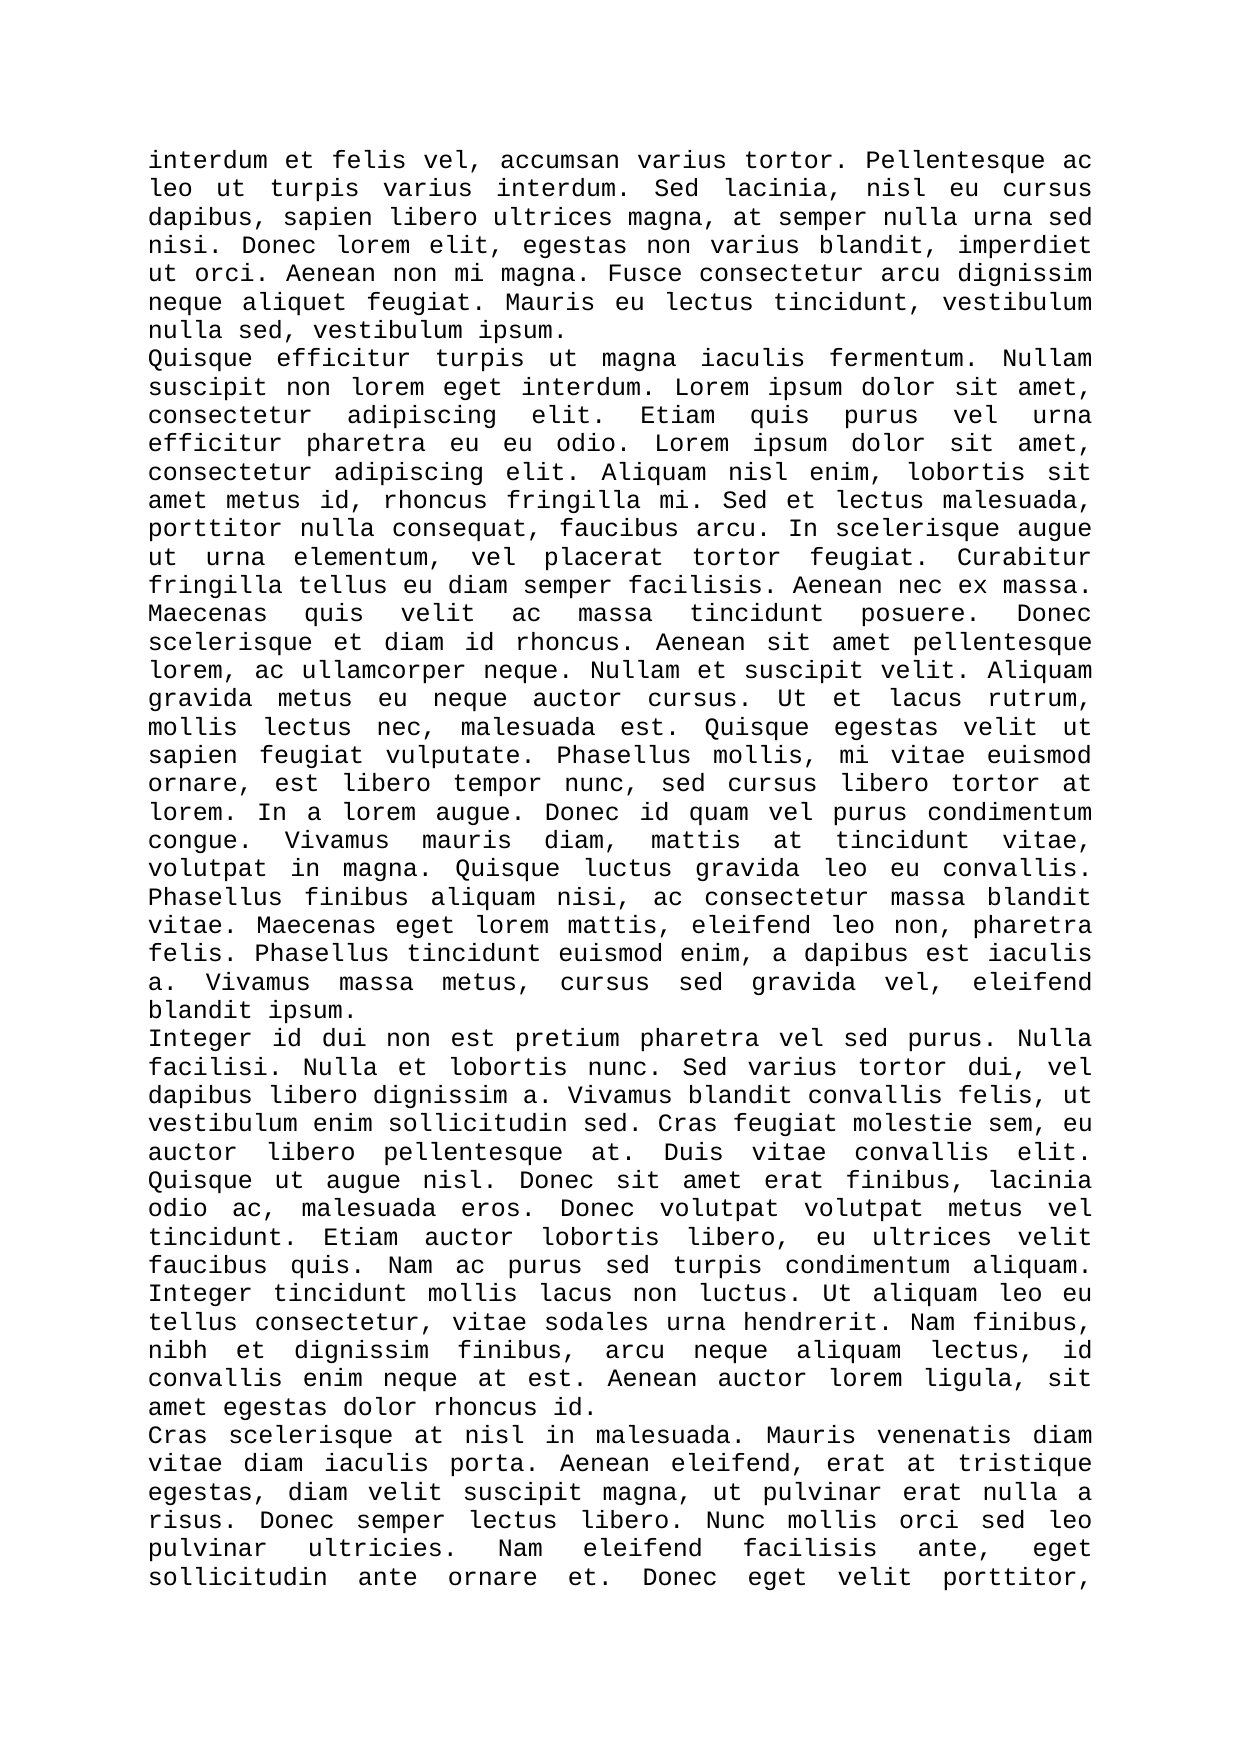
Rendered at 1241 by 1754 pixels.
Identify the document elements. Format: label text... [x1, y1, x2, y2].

text Integer id dui non est pretium pharetra vel sed purus. Nulla facilisi. Nulla et lobortis nunc. Sed varius tortor dui, vel dapibus libero dignissim a. Vivamus blandit convallis felis, ut vestibulum enim sollicitudin sed. Cras feugiat molestie sem, eu auctor libero pellentesque at. Duis vitae convallis elit. Quisque ut augue nisl. Donec sit amet erat finibus, lacinia odio ac, malesuada eros. Donec volutpat volutpat metus vel tincidunt. Etiam auctor lobortis libero, eu ultrices velit faucibus quis. Nam ac purus sed turpis condimentum aliquam. Integer tincidunt mollis lacus non luctus. Ut aliquam leo eu tellus consectetur, vitae sodales urna hendrerit. Nam finibus, nibh et dignissim finibus, arcu neque aliquam lectus, id convallis enim neque at est. Aenean auctor lorem ligula, sit amet egestas dolor rhoncus id. [148, 1026, 1093, 1423]
text Cras scelerisque at nisl in malesuada. Mauris venenatis diam vitae diam iaculis porta. Aenean eleifend, erat at tristique egestas, diam velit suscipit magna, ut pulvinar erat nulla a risus. Donec semper lectus libero. Nunc mollis orci sed leo pulvinar ultricies. Nam eleifend facilisis ante, eget sollicitudin ante ornare et. Donec eget velit porttitor, [148, 1423, 1093, 1593]
text Maecenas quis velit ac massa tincidunt posuere. Donec scelerisque et diam id rhoncus. Aenean sit amet pellentesque lorem, ac ullamcorper neque. Nullam et suscipit velit. Aliquam gravida metus eu neque auctor cursus. Ut et lacus rutrum, mollis lectus nec, malesuada est. Quisque egestas velit ut sapien feugiat vulputate. Phasellus mollis, mi vitae euismod ornare, est libero tempor nunc, sed cursus libero tortor at lorem. In a lorem augue. Donec id quam vel purus condimentum congue. Vivamus mauris diam, mattis at tincidunt vitae, volutpat in magna. Quisque luctus gravida leo eu convallis. Phasellus finibus aliquam nisi, ac consectetur massa blandit vitae. Maecenas eget lorem mattis, eleifend leo non, pharetra felis. Phasellus tincidunt euismod enim, a dapibus est iaculis a. Vivamus massa metus, cursus sed gravida vel, eleifend blandit ipsum. [148, 601, 1093, 1026]
text Quisque efficitur turpis ut magna iaculis fermentum. Nullam suscipit non lorem eget interdum. Lorem ipsum dolor sit amet, consectetur adipiscing elit. Etiam quis purus vel urna efficitur pharetra eu eu odio. Lorem ipsum dolor sit amet, consectetur adipiscing elit. Aliquam nisl enim, lobortis sit amet metus id, rhoncus fringilla mi. Sed et lectus malesuada, porttitor nulla consequat, faucibus arcu. In scelerisque augue ut urna elementum, vel placerat tortor feugiat. Curabitur fringilla tellus eu diam semper facilisis. Aenean nec ex massa. [148, 346, 1093, 601]
text interdum et felis vel, accumsan varius tortor. Pellentesque ac leo ut turpis varius interdum. Sed lacinia, nisl eu cursus dapibus, sapien libero ultrices magna, at semper nulla urna sed nisi. Donec lorem elit, egestas non varius blandit, imperdiet ut orci. Aenean non mi magna. Fusce consectetur arcu dignissim neque aliquet feugiat. Mauris eu lectus tincidunt, vestibulum nulla sed, vestibulum ipsum. [148, 148, 1093, 346]
